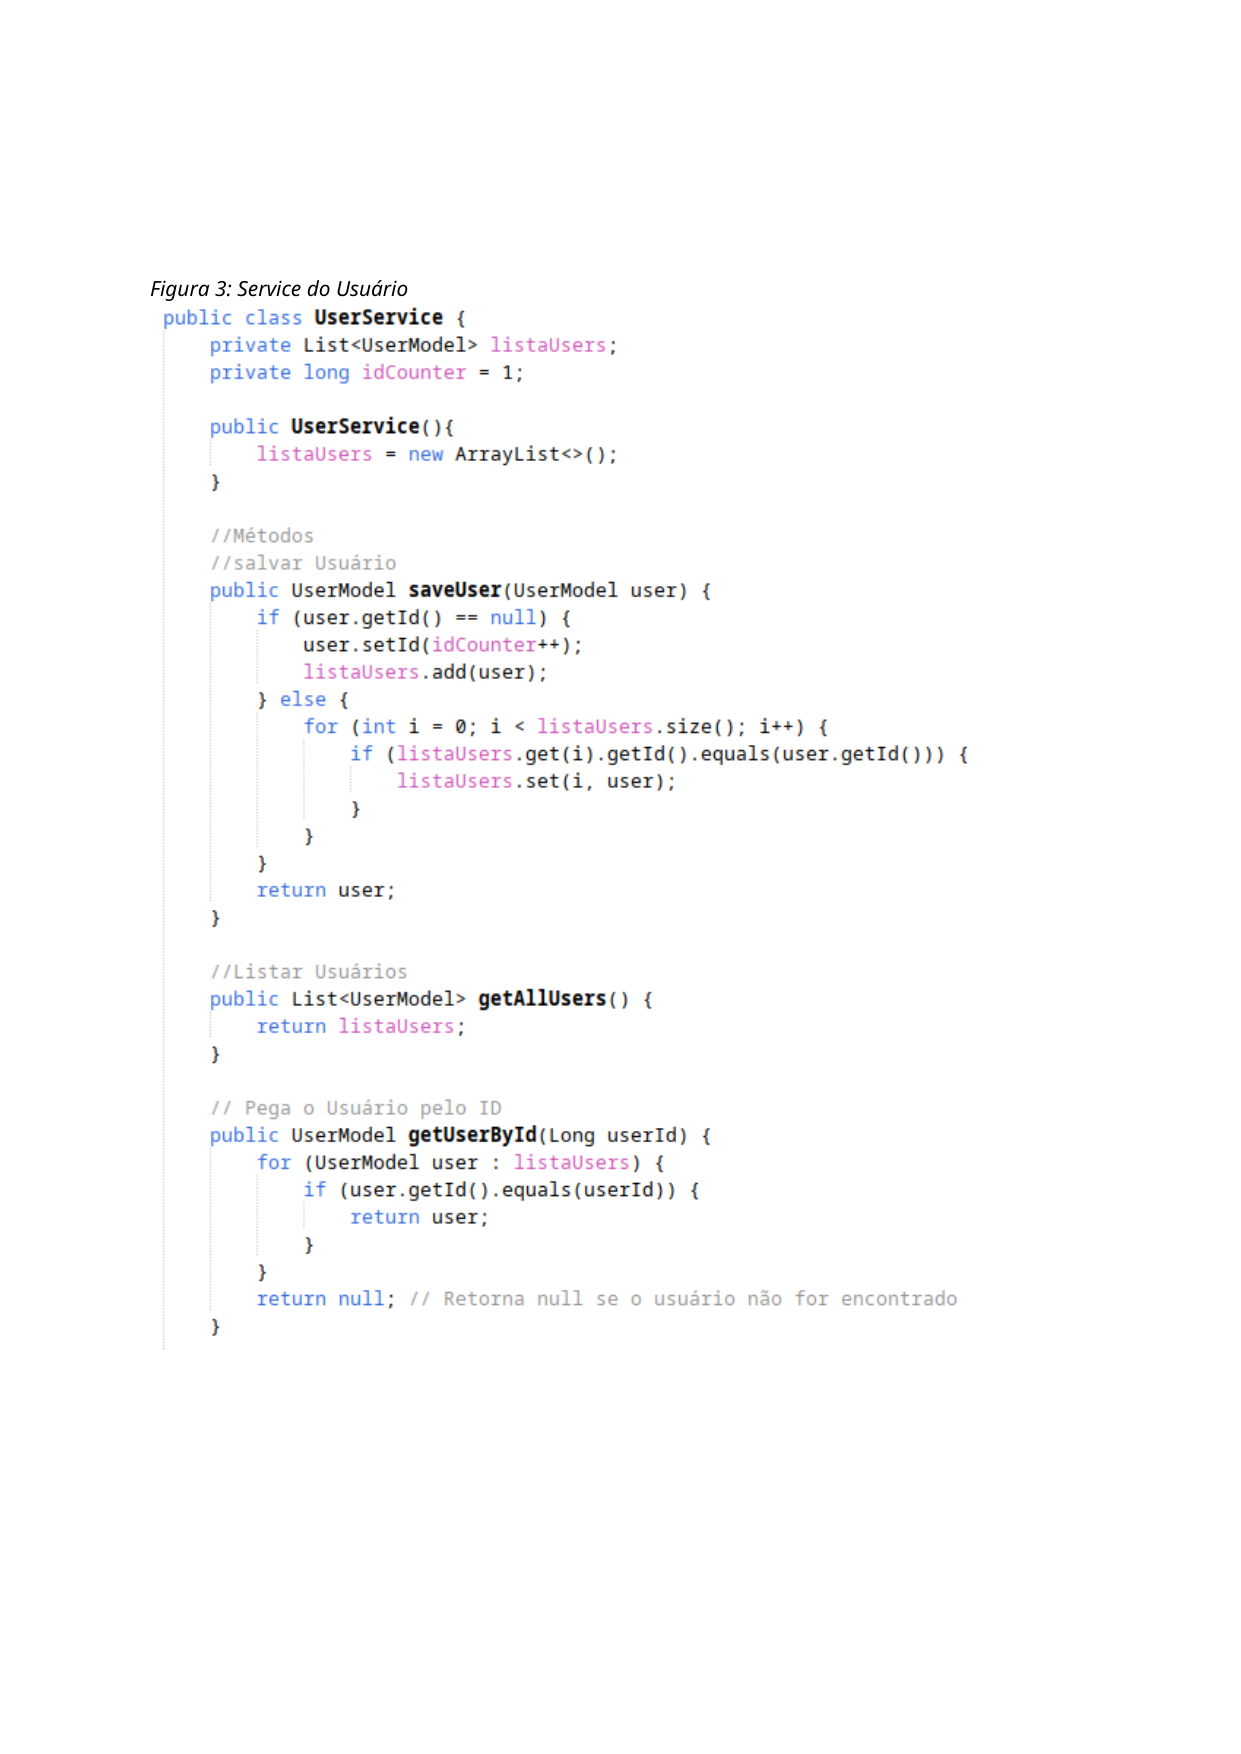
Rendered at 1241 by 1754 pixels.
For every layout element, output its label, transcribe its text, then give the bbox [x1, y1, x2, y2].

picture [150, 302, 1091, 1351]
text Figura 3: Service do Usuário [150, 274, 1090, 302]
